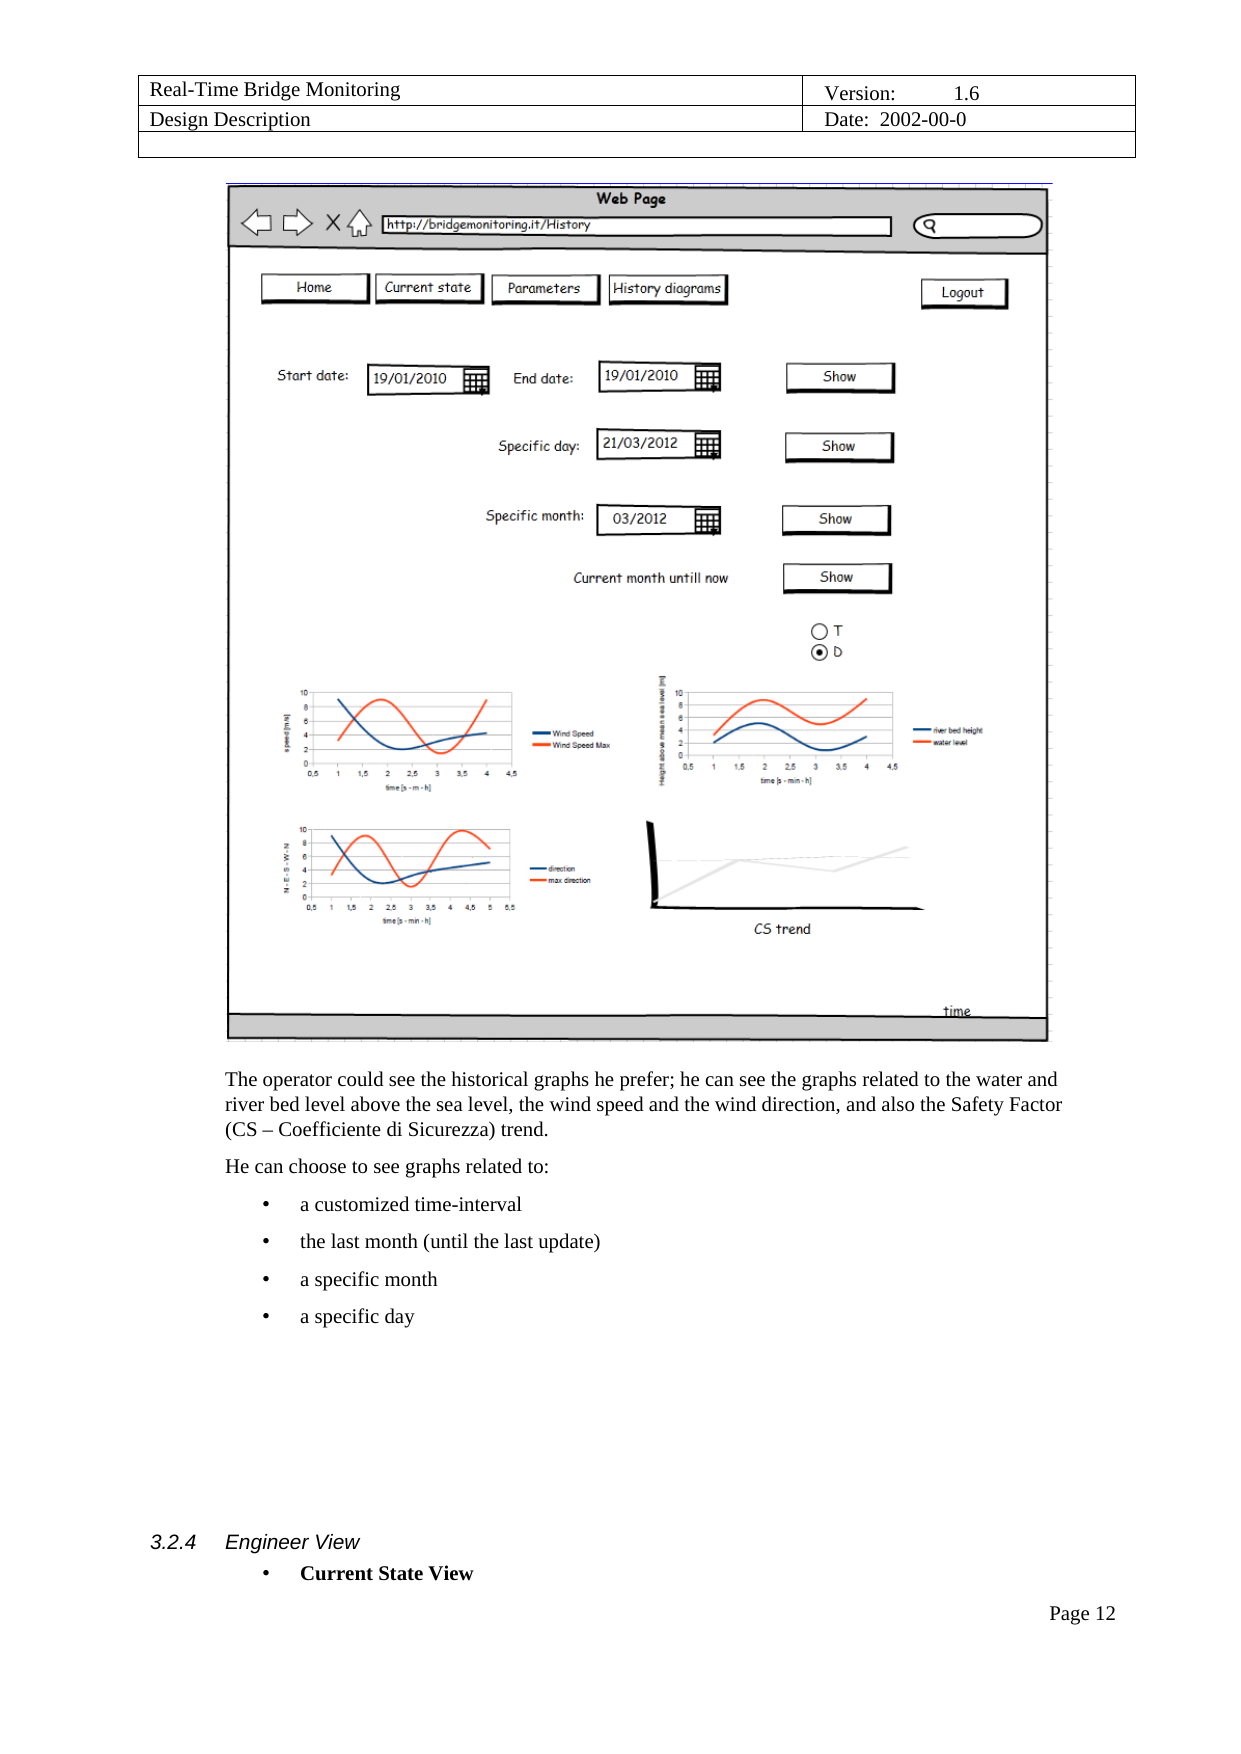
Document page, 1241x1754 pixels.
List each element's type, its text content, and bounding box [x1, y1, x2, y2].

list Current State View [262, 1560, 1090, 1585]
list a customized time-interval [262, 1191, 1090, 1216]
list a specific month [262, 1266, 1090, 1291]
subtitle Engineer View [150, 1528, 1090, 1553]
text The operator could see the historical graphs he prefer; he can see the graphs related to the water and river bed level above the sea level, the wind speed and the wind direction, and also the Safety Factor (CS – Coefficiente di Sicurezza) trend. [225, 1066, 1090, 1141]
text He can choose to see graphs related to: [225, 1153, 1090, 1178]
list the last month (until the last update) [262, 1228, 1090, 1253]
list a specific day [262, 1303, 1090, 1328]
